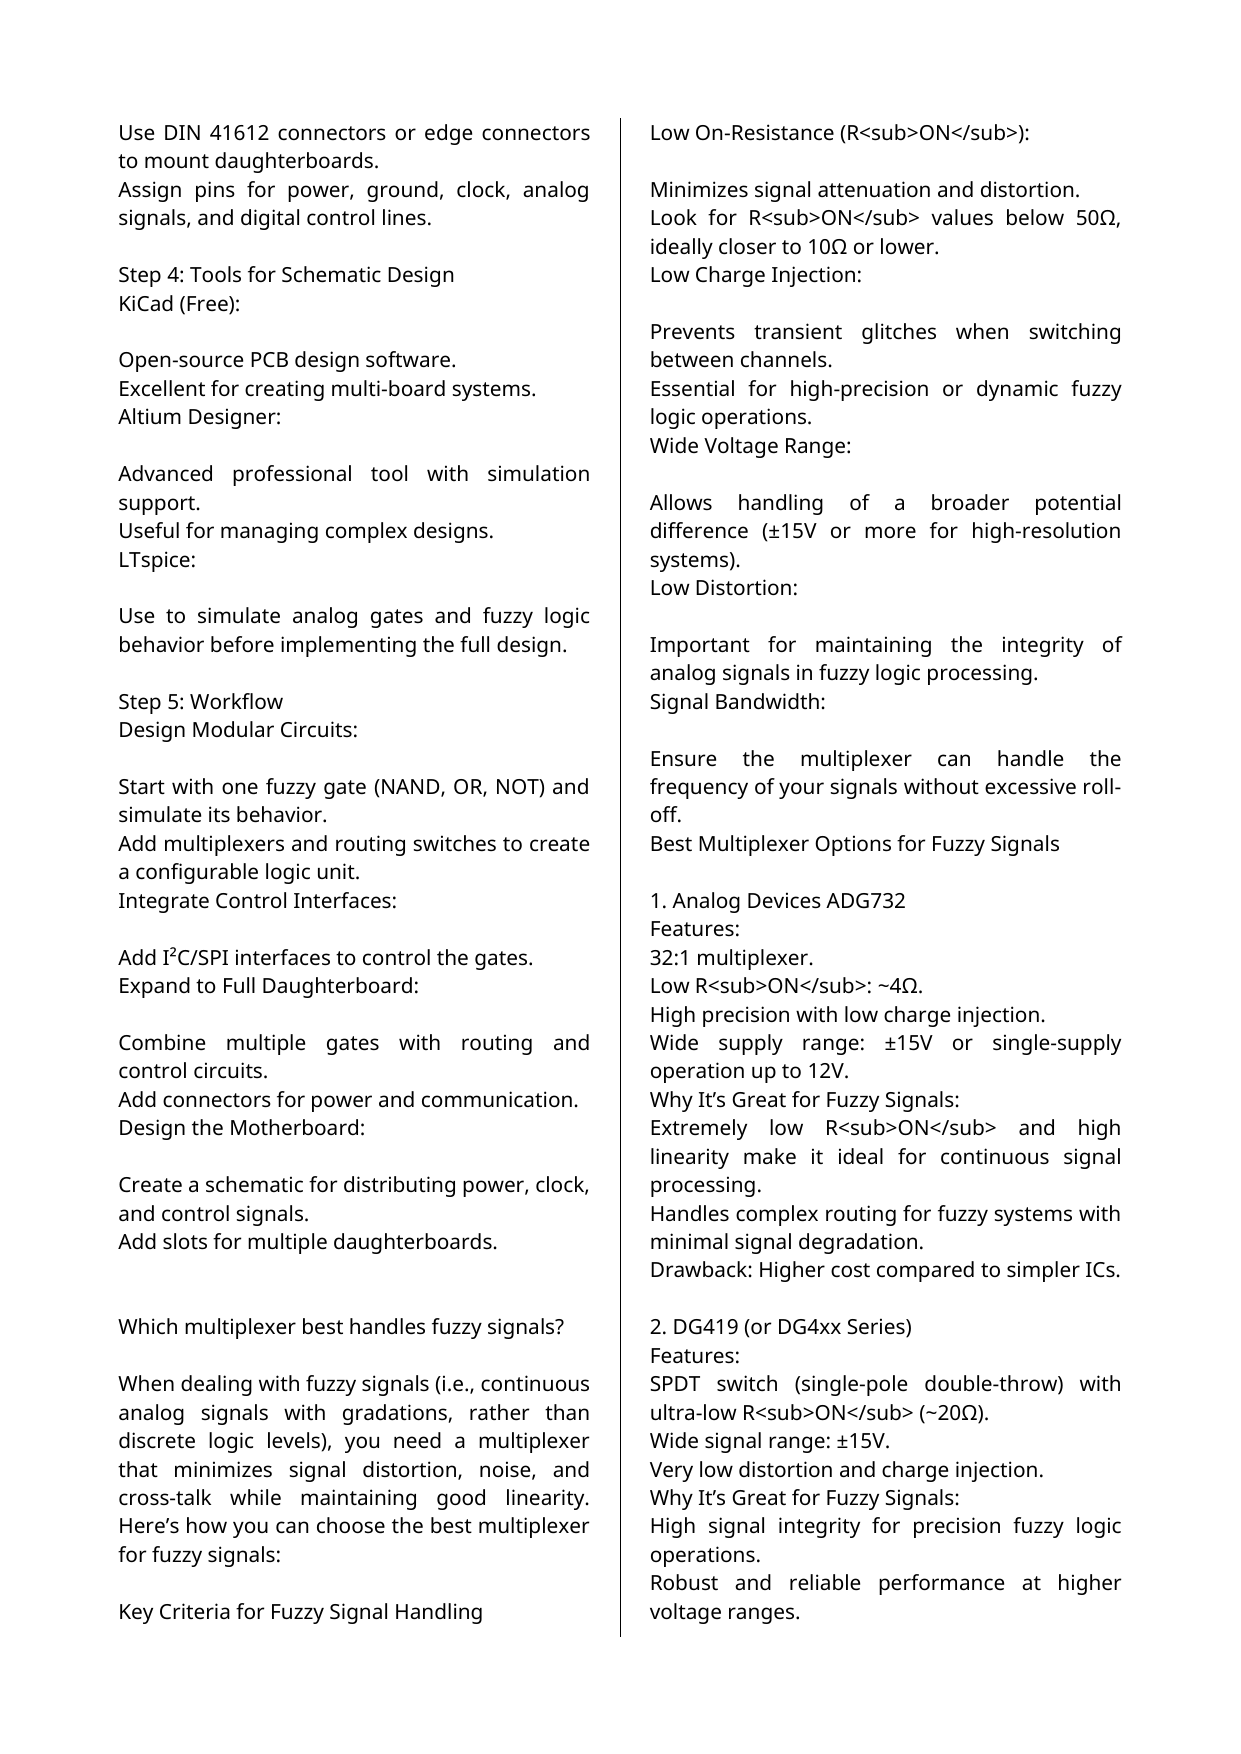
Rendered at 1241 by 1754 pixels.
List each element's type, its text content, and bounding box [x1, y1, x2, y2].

text Design the Motherboard: [118, 1113, 591, 1142]
text Add multiplexers and routing switches to create a configurable logic unit. [118, 829, 591, 886]
text Design Modular Circuits: [118, 715, 591, 744]
text Prevents transient glitches when switching between channels. [649, 317, 1122, 374]
text Why It’s Great for Fuzzy Signals: [649, 1085, 1122, 1113]
text Low On-Resistance (R<sub>ON</sub>): [649, 118, 1122, 147]
text Add I²C/SPI interfaces to control the gates. [118, 943, 591, 971]
text 32:1 multiplexer. [649, 943, 1122, 971]
text LTspice: [118, 545, 591, 573]
text Handles complex routing for fuzzy systems with minimal signal degradation. [649, 1199, 1122, 1256]
text Features: [649, 914, 1122, 943]
text Which multiplexer best handles fuzzy signals? [118, 1312, 591, 1341]
text Low R<sub>ON</sub>: ~4Ω. [649, 971, 1122, 1000]
text Look for R<sub>ON</sub> values below 50Ω, ideally closer to 10Ω or lower. [649, 203, 1122, 260]
text 1. Analog Devices ADG732 [649, 886, 1122, 914]
text KiCad (Free): [118, 289, 591, 317]
text Very low distortion and charge injection. [649, 1455, 1122, 1483]
text Create a schematic for distributing power, clock, and control signals. [118, 1170, 591, 1227]
text Essential for high-precision or dynamic fuzzy logic operations. [649, 374, 1122, 431]
text Wide supply range: ±15V or single-supply operation up to 12V. [649, 1028, 1122, 1085]
text Extremely low R<sub>ON</sub> and high linearity make it ideal for continuous signal processing. [649, 1113, 1122, 1199]
text Best Multiplexer Options for Fuzzy Signals [649, 829, 1122, 857]
text 2. DG419 (or DG4xx Series) [649, 1312, 1122, 1341]
text Start with one fuzzy gate (NAND, OR, NOT) and simulate its behavior. [118, 772, 591, 829]
text Features: [649, 1341, 1122, 1369]
text SPDT switch (single-pole double-throw) with ultra-low R<sub>ON</sub> (~20Ω). [649, 1369, 1122, 1426]
text Open-source PCB design software. [118, 346, 591, 374]
text Integrate Control Interfaces: [118, 886, 591, 914]
text Why It’s Great for Fuzzy Signals: [649, 1483, 1122, 1512]
text Low Charge Injection: [649, 260, 1122, 289]
text Important for maintaining the integrity of analog signals in fuzzy logic processing. [649, 630, 1122, 687]
text Excellent for creating multi-board systems. [118, 374, 591, 402]
text Assign pins for power, ground, clock, analog signals, and digital control lines. [118, 175, 591, 232]
text Use to simulate analog gates and fuzzy logic behavior before implementing the full design. [118, 602, 591, 658]
text Combine multiple gates with routing and control circuits. [118, 1028, 591, 1085]
text Wide Voltage Range: [649, 431, 1122, 459]
text Step 4: Tools for Schematic Design [118, 260, 591, 289]
text High signal integrity for precision fuzzy logic operations. [649, 1512, 1122, 1568]
text Drawback: Higher cost compared to simpler ICs. [649, 1256, 1122, 1284]
text Robust and reliable performance at higher voltage ranges. [649, 1568, 1122, 1625]
text When dealing with fuzzy signals (i.e., continuous analog signals with gradations, rather than discrete logic levels), you need a multiplexer that minimizes signal distortion, noise, and cross-talk while maintaining good linearity. Here’s how you can choose the best multiplexer for fuzzy signals: [118, 1369, 591, 1568]
text Advanced professional tool with simulation support. [118, 459, 591, 516]
text High precision with low charge injection. [649, 1000, 1122, 1028]
text Allows handling of a broader potential difference (±15V or more for high-resolution systems). [649, 488, 1122, 573]
text Wide signal range: ±15V. [649, 1426, 1122, 1455]
text Expand to Full Daughterboard: [118, 971, 591, 1000]
text Add slots for multiple daughterboards. [118, 1227, 591, 1256]
text Signal Bandwidth: [649, 687, 1122, 715]
text Step 5: Workflow [118, 687, 591, 715]
text Minimizes signal attenuation and distortion. [649, 175, 1122, 203]
text Useful for managing complex designs. [118, 516, 591, 545]
text Add connectors for power and communication. [118, 1085, 591, 1113]
text Low Distortion: [649, 573, 1122, 602]
text Use DIN 41612 connectors or edge connectors to mount daughterboards. [118, 118, 591, 175]
text Ensure the multiplexer can handle the frequency of your signals without excessive roll-off. [649, 744, 1122, 829]
text Key Criteria for Fuzzy Signal Handling [118, 1597, 591, 1625]
text Altium Designer: [118, 402, 591, 431]
